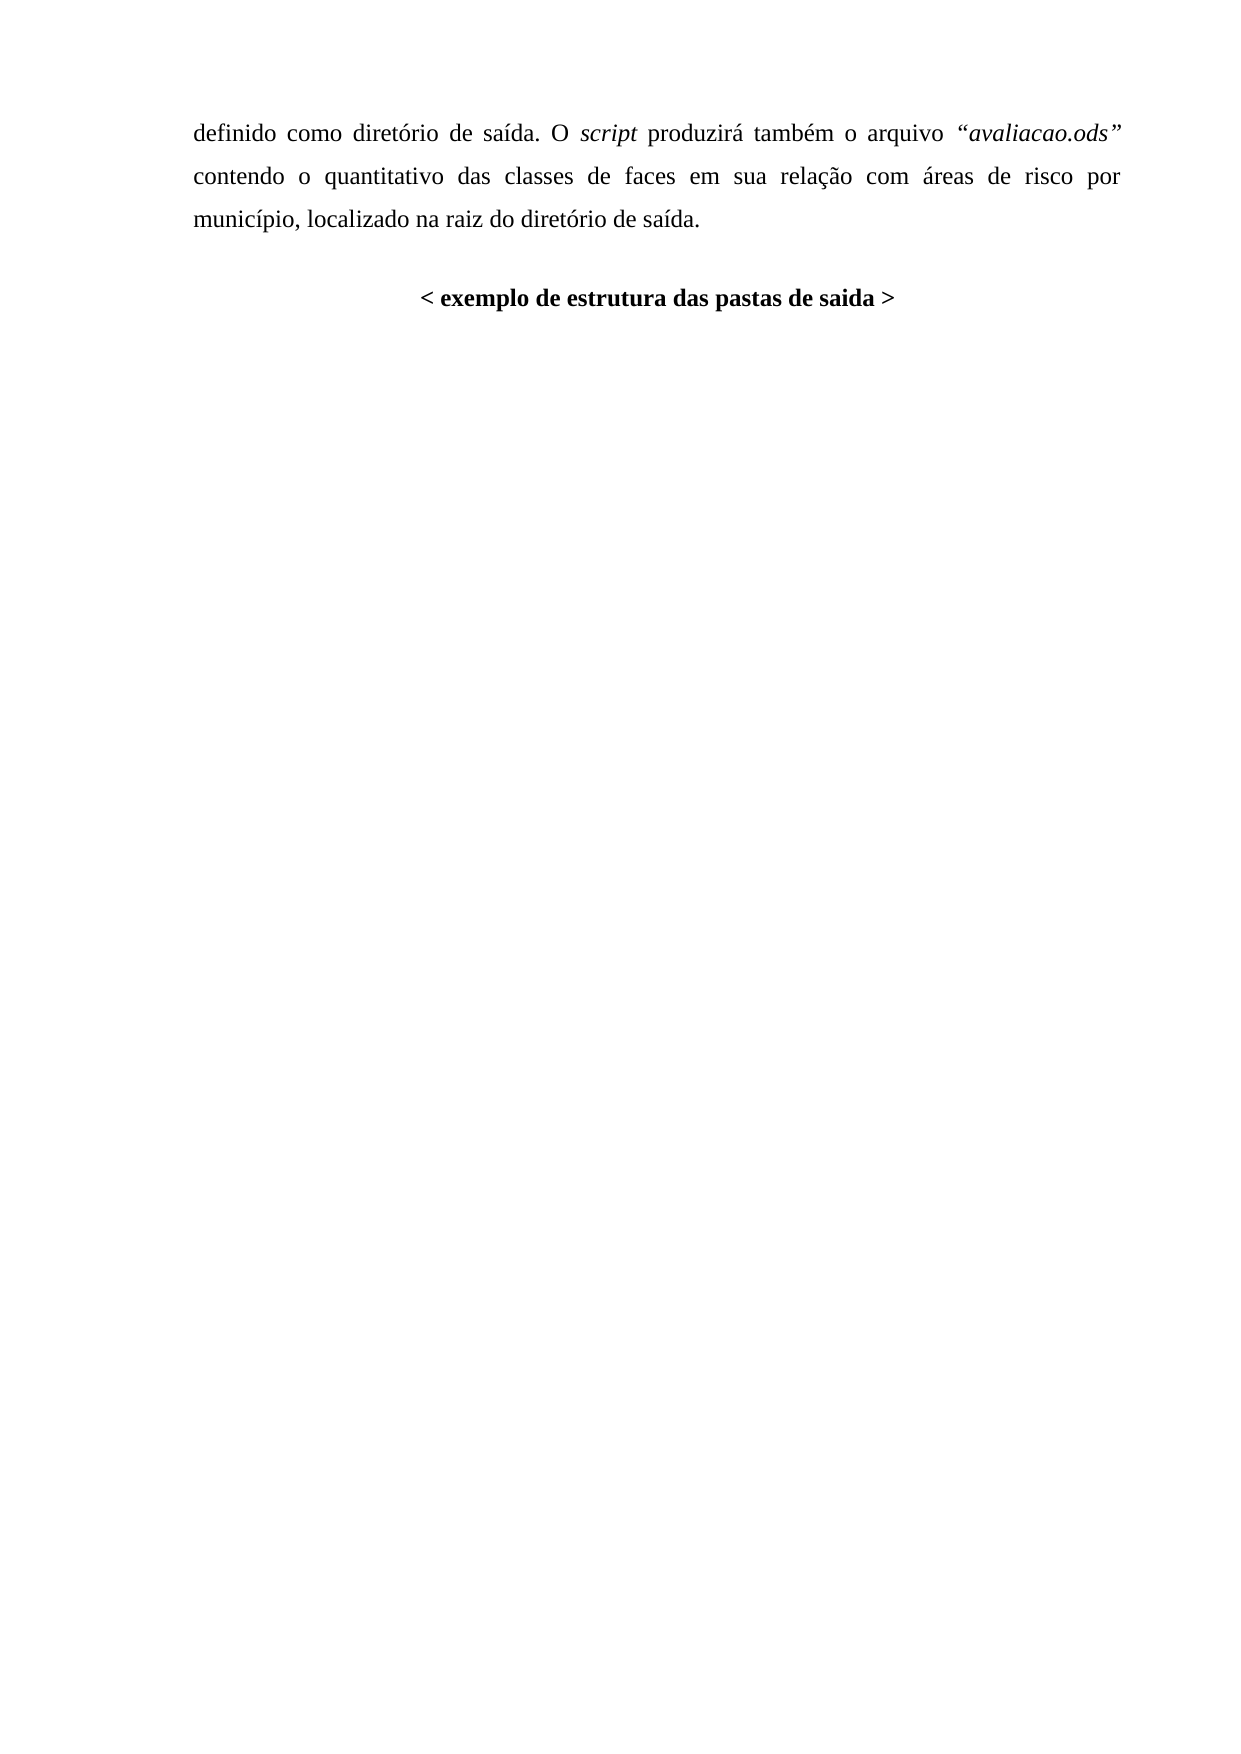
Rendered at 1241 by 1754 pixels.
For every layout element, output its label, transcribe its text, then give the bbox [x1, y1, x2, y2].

list < exemplo de estrutura das pastas de saida > [156, 283, 1122, 312]
list definido como diretório de saída. O script produzirá também o arquivo “avaliacao.ods” contendo o quantitativo das classes de faces em sua relação com áreas de risco por município, localizado na raiz do diretório de saída. [156, 118, 1122, 233]
